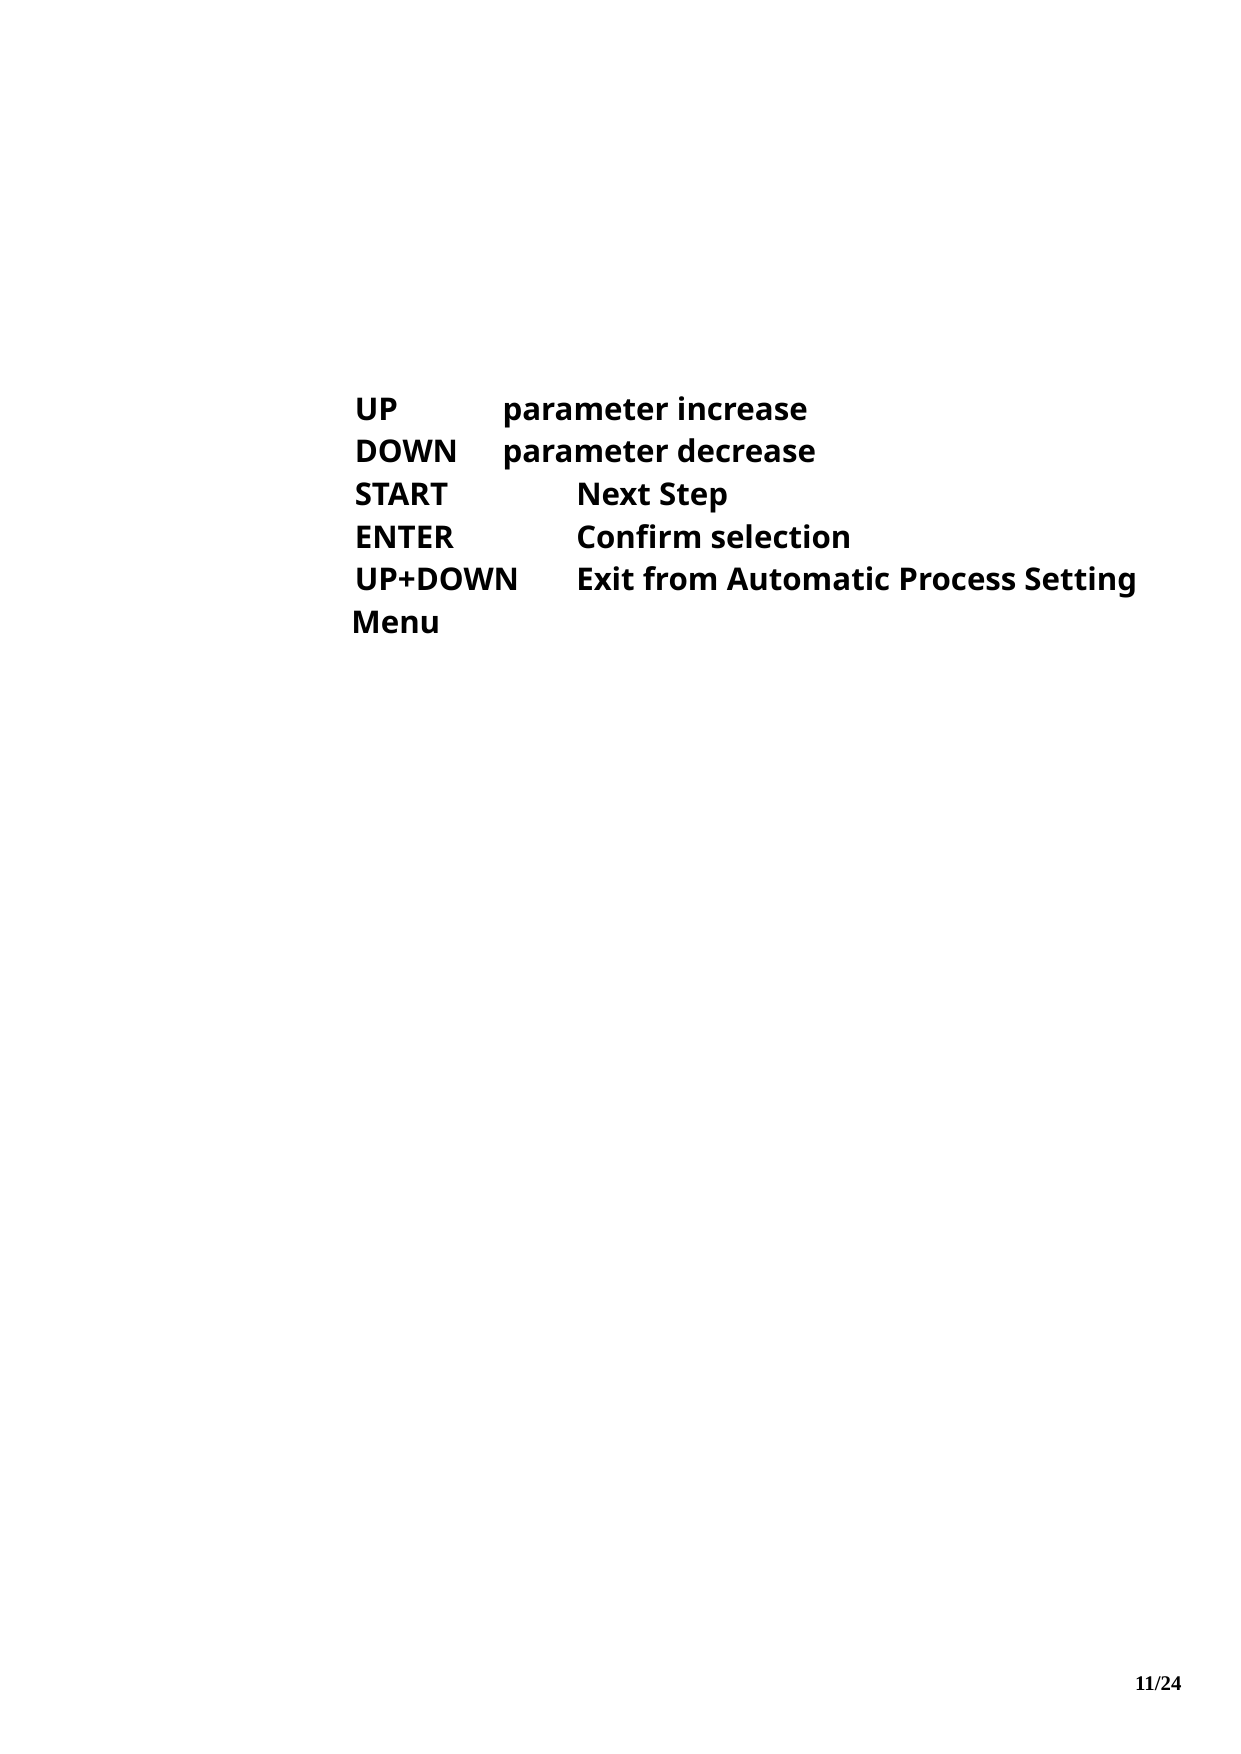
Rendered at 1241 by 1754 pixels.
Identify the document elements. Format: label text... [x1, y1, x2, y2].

text UP parameter increase DOWN parameter decrease [351, 387, 1181, 472]
text START Next Step ENTER Confirm selection [351, 472, 1181, 557]
text UP+DOWN Exit from Automatic Process Setting Menu [351, 557, 1181, 642]
